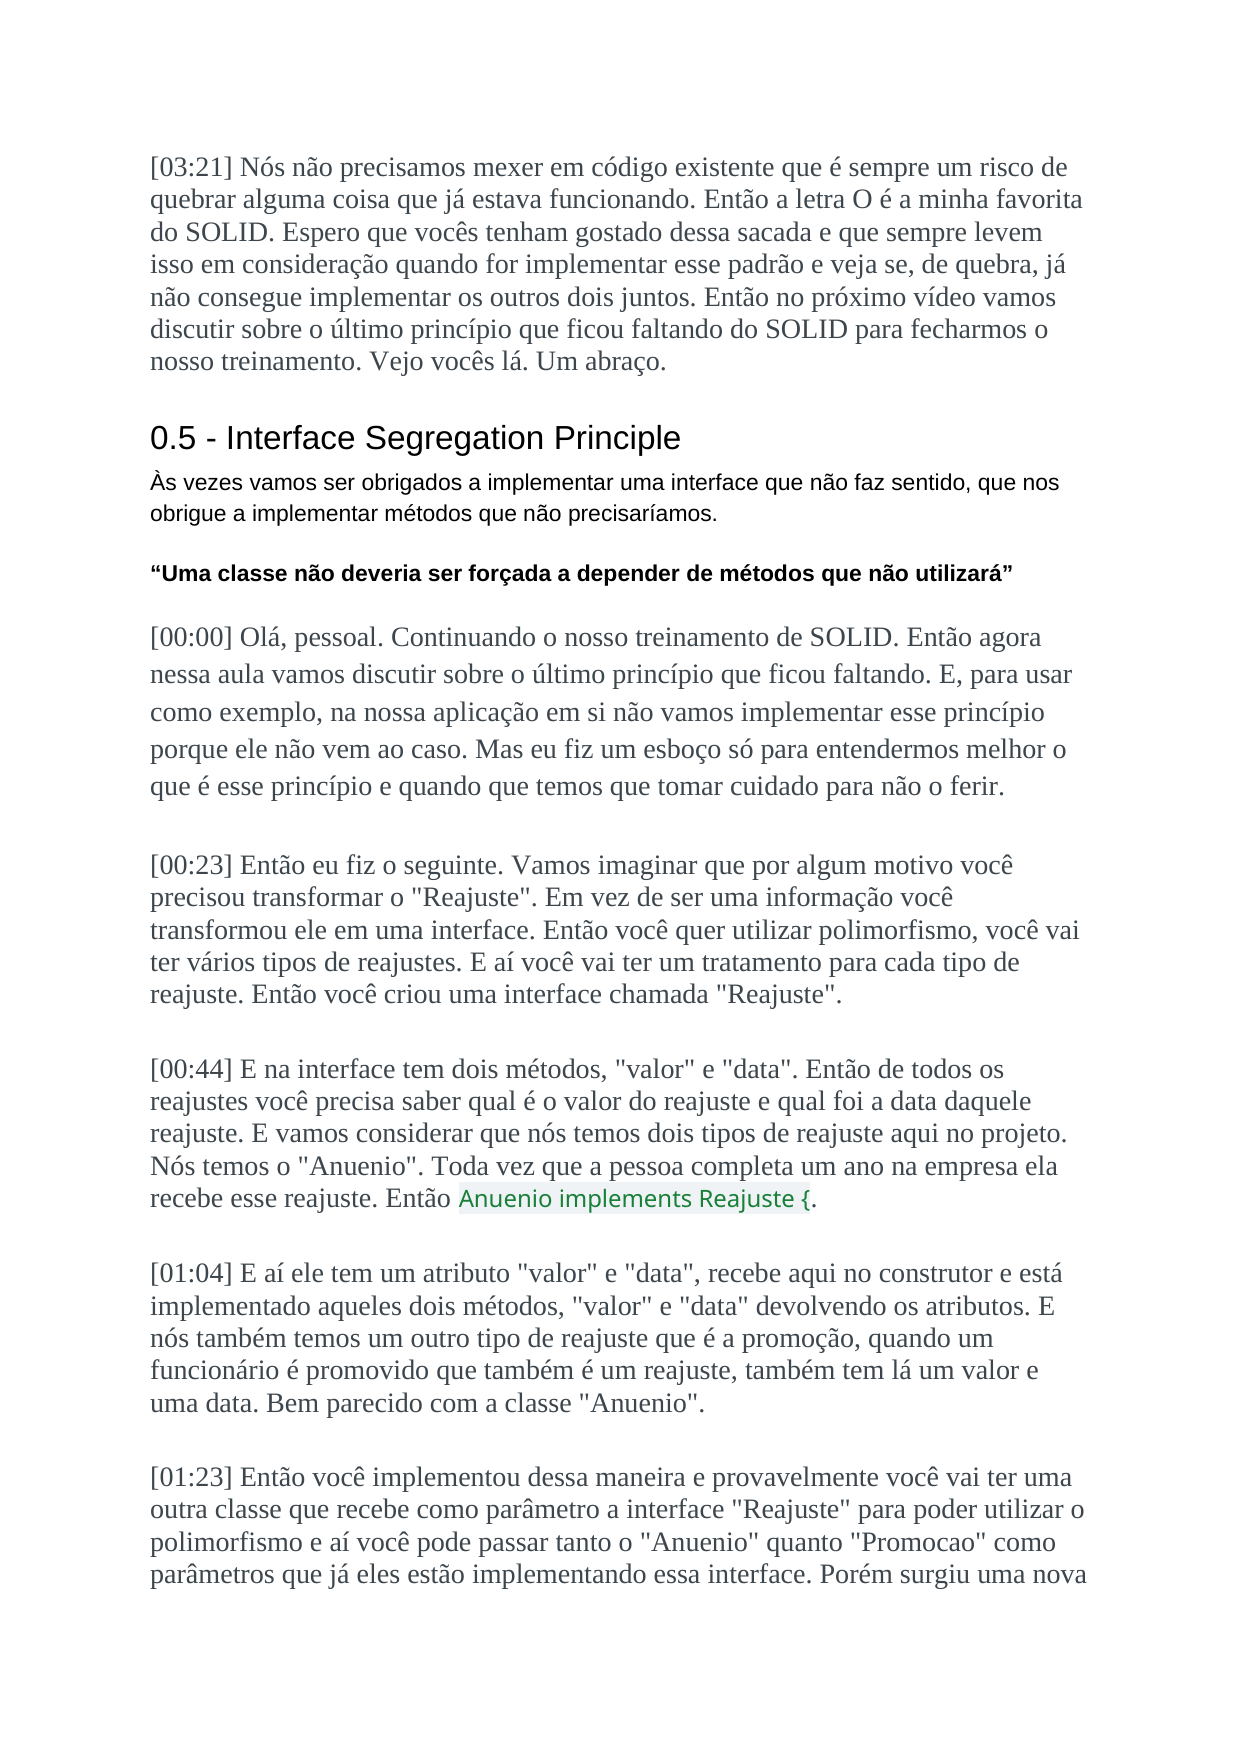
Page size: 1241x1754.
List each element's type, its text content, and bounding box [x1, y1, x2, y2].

text “Uma classe não deveria ser forçada a depender de métodos que não utilizará” [150, 560, 1090, 586]
subtitle 0.5 - Interface Segregation Principle [150, 418, 1090, 457]
text [00:23] Então eu fiz o seguinte. Vamos imaginar que por algum motivo você precisou transformar o "Reajuste". Em vez de ser uma informação você transformou ele em uma interface. Então você quer utilizar polimorfismo, você vai ter vários tipos de reajustes. E aí você vai ter um tratamento para cada tipo de reajuste. Então você criou uma interface chamada "Reajuste". [150, 848, 1090, 1010]
text [01:04] E aí ele tem um atributo "valor" e "data", recebe aqui no construtor e está implementado aqueles dois métodos, "valor" e "data" devolvendo os atributos. E nós também temos um outro tipo de reajuste que é a promoção, quando um funcionário é promovido que também é um reajuste, também tem lá um valor e uma data. Bem parecido com a classe "Anuenio". [150, 1256, 1090, 1418]
text [00:44] E na interface tem dois métodos, "valor" e "data". Então de todos os reajustes você precisa saber qual é o valor do reajuste e qual foi a data daquele reajuste. E vamos considerar que nós temos dois tipos de reajuste aqui no projeto. Nós temos o "Anuenio". Toda vez que a pessoa completa um ano na empresa ela recebe esse reajuste. Então Anuenio implements Reajuste {. [150, 1052, 1090, 1214]
text [01:23] Então você implementou dessa maneira e provavelmente você vai ter uma outra classe que recebe como parâmetro a interface "Reajuste" para poder utilizar o polimorfismo e aí você pode passar tanto o "Anuenio" quanto "Promocao" como parâmetros que já eles estão implementando essa interface. Porém surgiu uma nova [150, 1460, 1090, 1589]
text [03:21] Nós não precisamos mexer em código existente que é sempre um risco de quebrar alguma coisa que já estava funcionando. Então a letra O é a minha favorita do SOLID. Espero que vocês tenham gostado dessa sacada e que sempre levem isso em consideração quando for implementar esse padrão e veja se, de quebra, já não consegue implementar os outros dois juntos. Então no próximo vídeo vamos discutir sobre o último princípio que ficou faltando do SOLID para fecharmos o nosso treinamento. Vejo vocês lá. Um abraço. [150, 150, 1090, 377]
text Às vezes vamos ser obrigados a implementar uma interface que não faz sentido, que nos obrigue a implementar métodos que não precisaríamos. [150, 469, 1090, 526]
text [00:00] Olá, pessoal. Continuando o nosso treinamento de SOLID. Então agora nessa aula vamos discutir sobre o último princípio que ficou faltando. E, para usar como exemplo, na nossa aplicação em si não vamos implementar esse princípio porque ele não vem ao caso. Mas eu fiz um esboço só para entendermos melhor o que é esse princípio e quando que temos que tomar cuidado para não o ferir. [150, 620, 1090, 802]
